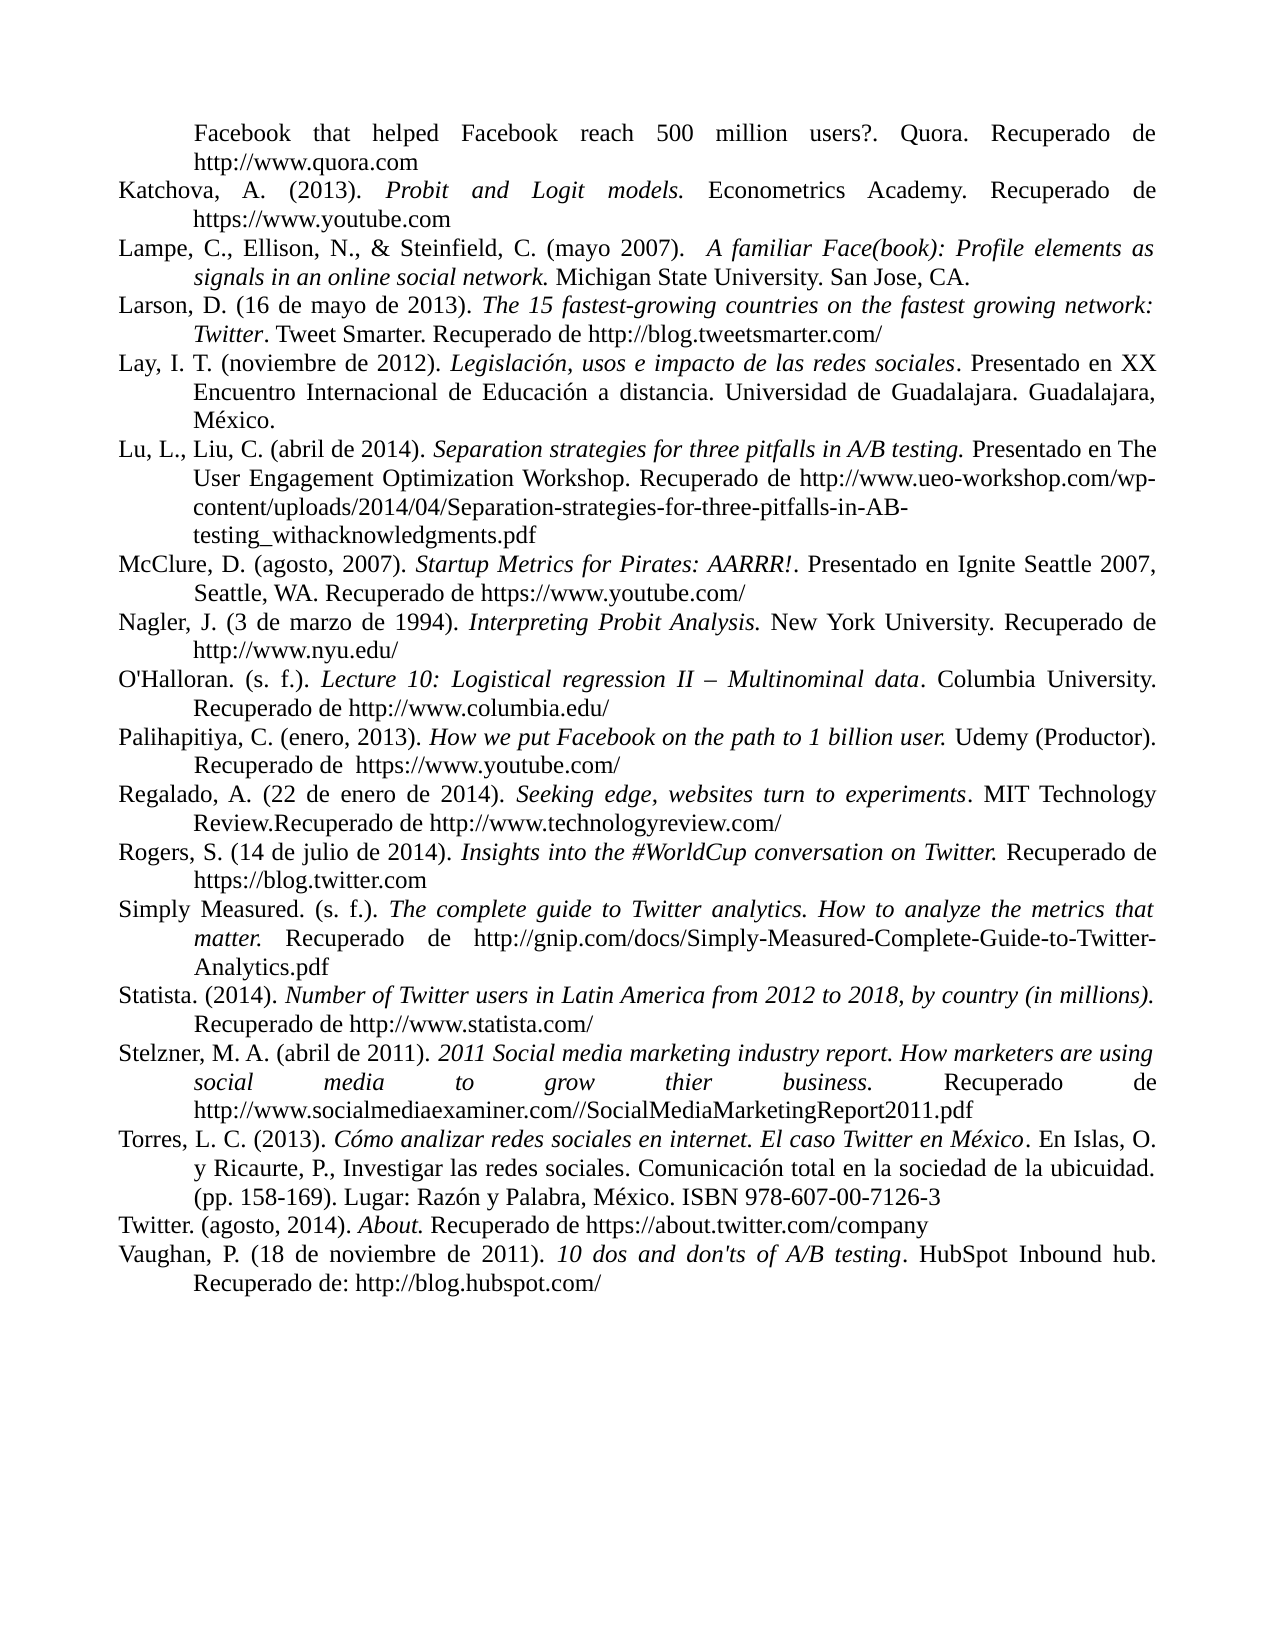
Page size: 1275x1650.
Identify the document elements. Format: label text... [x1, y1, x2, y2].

text Statista. (2014). Number of Twitter users in Latin America from 2012 to 2018, by country (in millions). Recuperado de http://www.statista.com/ [118, 981, 1157, 1038]
text Rogers, S. (14 de julio de 2014). Insights into the #WorldCup conversation on Twitter. Recuperado de https://blog.twitter.com [118, 837, 1157, 894]
text Nagler, J. (3 de marzo de 1994). Interpreting Probit Analysis. New York University. Recuperado de http://www.nyu.edu/ [118, 607, 1157, 664]
text Stelzner, M. A. (abril de 2011). 2011 Social media marketing industry report. How marketers are using social media to grow thier business. Recuperado de http://www.socialmediaexaminer.com//SocialMediaMarketingReport2011.pdf [118, 1038, 1157, 1124]
text Vaughan, P. (18 de noviembre de 2011). 10 dos and don'ts of A/B testing. HubSpot Inbound hub. Recuperado de: http://blog.hubspot.com/ [118, 1239, 1157, 1297]
text Lu, L., Liu, C. (abril de 2014). Separation strategies for three pitfalls in A/B testing. Presentado en The User Engagement Optimization Workshop. Recuperado de http://www.ueo-workshop.com/wp-content/uploads/2014/04/Separation-strategies-for-three-pitfalls-in-AB-testing_withacknowledgments.pdf [118, 434, 1157, 549]
text Simply Measured. (s. f.). The complete guide to Twitter analytics. How to analyze the metrics that matter. Recuperado de http://gnip.com/docs/Simply-Measured-Complete-Guide-to-Twitter-Analytics.pdf [118, 894, 1157, 981]
text Palihapitiya, C. (enero, 2013). How we put Facebook on the path to 1 billion user. Udemy (Productor). Recuperado de https://www.youtube.com/ [118, 722, 1157, 779]
text Torres, L. C. (2013). Cómo analizar redes sociales en internet. El caso Twitter en México. En Islas, O. y Ricaurte, P., Investigar las redes sociales. Comunicación total en la sociedad de la ubicuidad. (pp. 158-169). Lugar: Razón y Palabra, México. ISBN 978-607-00-7126-3 [118, 1124, 1157, 1211]
text Katchova, A. (2013). Probit and Logit models. Econometrics Academy. Recuperado de https://www.youtube.com [118, 176, 1157, 233]
text O'Halloran. (s. f.). Lecture 10: Logistical regression II – Multinominal data. Columbia University. Recuperado de http://www.columbia.edu/ [118, 664, 1157, 722]
text Larson, D. (16 de mayo de 2013). The 15 fastest-growing countries on the fastest growing network: Twitter. Tweet Smarter. Recuperado de http://blog.tweetsmarter.com/ [118, 291, 1157, 348]
text Lampe, C., Ellison, N., & Steinfield, C. (mayo 2007). A familiar Face(book): Profile elements as signals in an online social network. Michigan State University. San Jose, CA. [118, 233, 1157, 291]
text Lay, I. T. (noviembre de 2012). Legislación, usos e impacto de las redes sociales. Presentado en XX Encuentro Internacional de Educación a distancia. Universidad de Guadalajara. Guadalajara, México. [118, 348, 1157, 434]
text McClure, D. (agosto, 2007). Startup Metrics for Pirates: AARRR!. Presentado en Ignite Seattle 2007, Seattle, WA. Recuperado de https://www.youtube.com/ [118, 549, 1157, 607]
text Twitter. (agosto, 2014). About. Recuperado de https://about.twitter.com/company [118, 1211, 1157, 1239]
text Regalado, A. (22 de enero de 2014). Seeking edge, websites turn to experiments. MIT Technology Review.Recuperado de http://www.technologyreview.com/ [118, 779, 1157, 837]
text Facebook that helped Facebook reach 500 million users?. Quora. Recuperado de http://www.quora.com [118, 118, 1157, 176]
